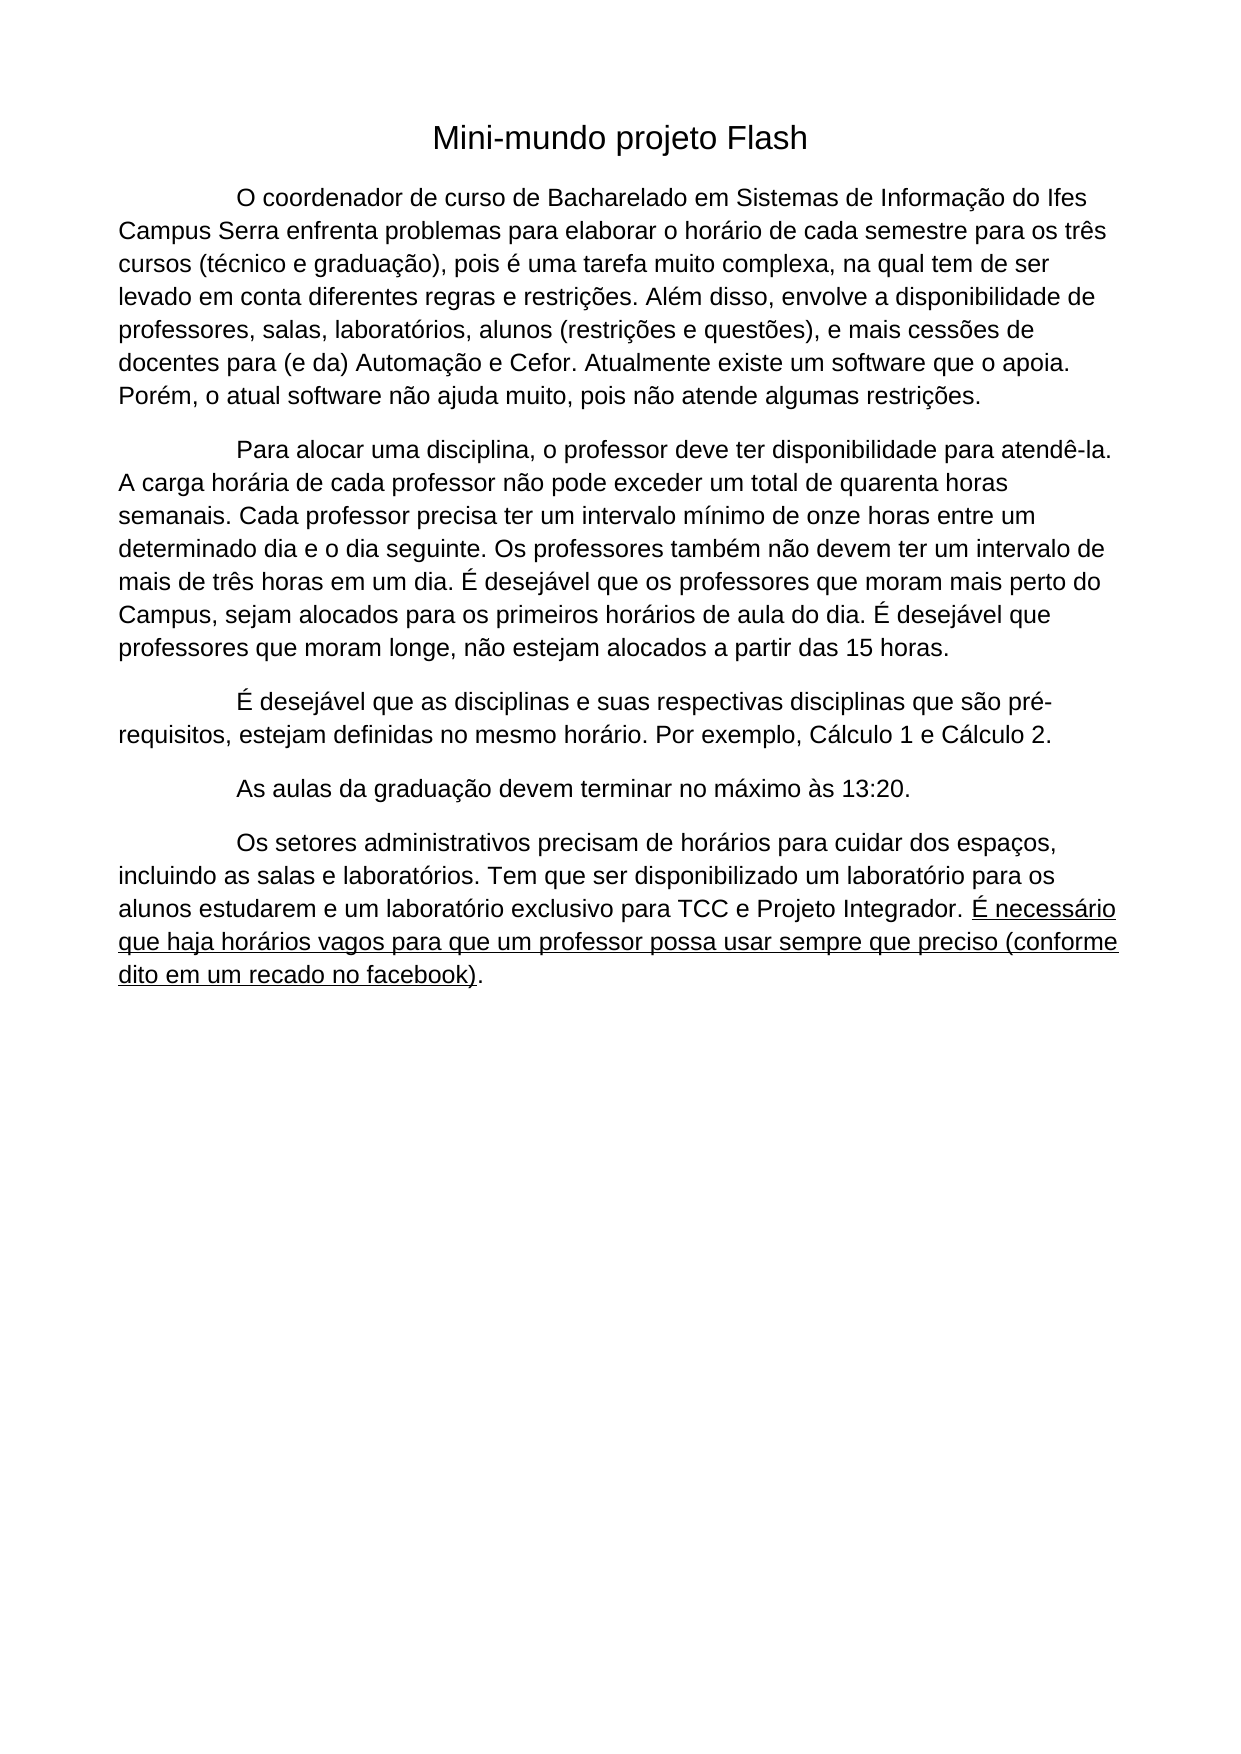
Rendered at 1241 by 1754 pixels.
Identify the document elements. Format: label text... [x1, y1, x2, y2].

text É desejável que as disciplinas e suas respectivas disciplinas que são pré-requisitos, estejam definidas no mesmo horário. Por exemplo, Cálculo 1 e Cálculo 2. [118, 687, 1122, 749]
text Os setores administrativos precisam de horários para cuidar dos espaços, incluindo as salas e laboratórios. Tem que ser disponibilizado um laboratório para os alunos estudarem e um laboratório exclusivo para TCC e Projeto Integrador. É necessário que haja horários vagos para que um professor possa usar sempre que preciso (conforme dito em um recado no facebook). [118, 828, 1122, 989]
text As aulas da graduação devem terminar no máximo às 13:20. [118, 774, 1122, 803]
text Mini-mundo projeto Flash [118, 118, 1122, 157]
text O coordenador de curso de Bacharelado em Sistemas de Informação do Ifes Campus Serra enfrenta problemas para elaborar o horário de cada semestre para os três cursos (técnico e graduação), pois é uma tarefa muito complexa, na qual tem de ser levado em conta diferentes regras e restrições. Além disso, envolve a disponibilidade de professores, salas, laboratórios, alunos (restrições e questões), e mais cessões de docentes para (e da) Automação e Cefor. Atualmente existe um software que o apoia. Porém, o atual software não ajuda muito, pois não atende algumas restrições. [118, 183, 1122, 410]
text Para alocar uma disciplina, o professor deve ter disponibilidade para atendê-la. A carga horária de cada professor não pode exceder um total de quarenta horas semanais. Cada professor precisa ter um intervalo mínimo de onze horas entre um determinado dia e o dia seguinte. Os professores também não devem ter um intervalo de mais de três horas em um dia. É desejável que os professores que moram mais perto do Campus, sejam alocados para os primeiros horários de aula do dia. É desejável que professores que moram longe, não estejam alocados a partir das 15 horas. [118, 435, 1122, 662]
